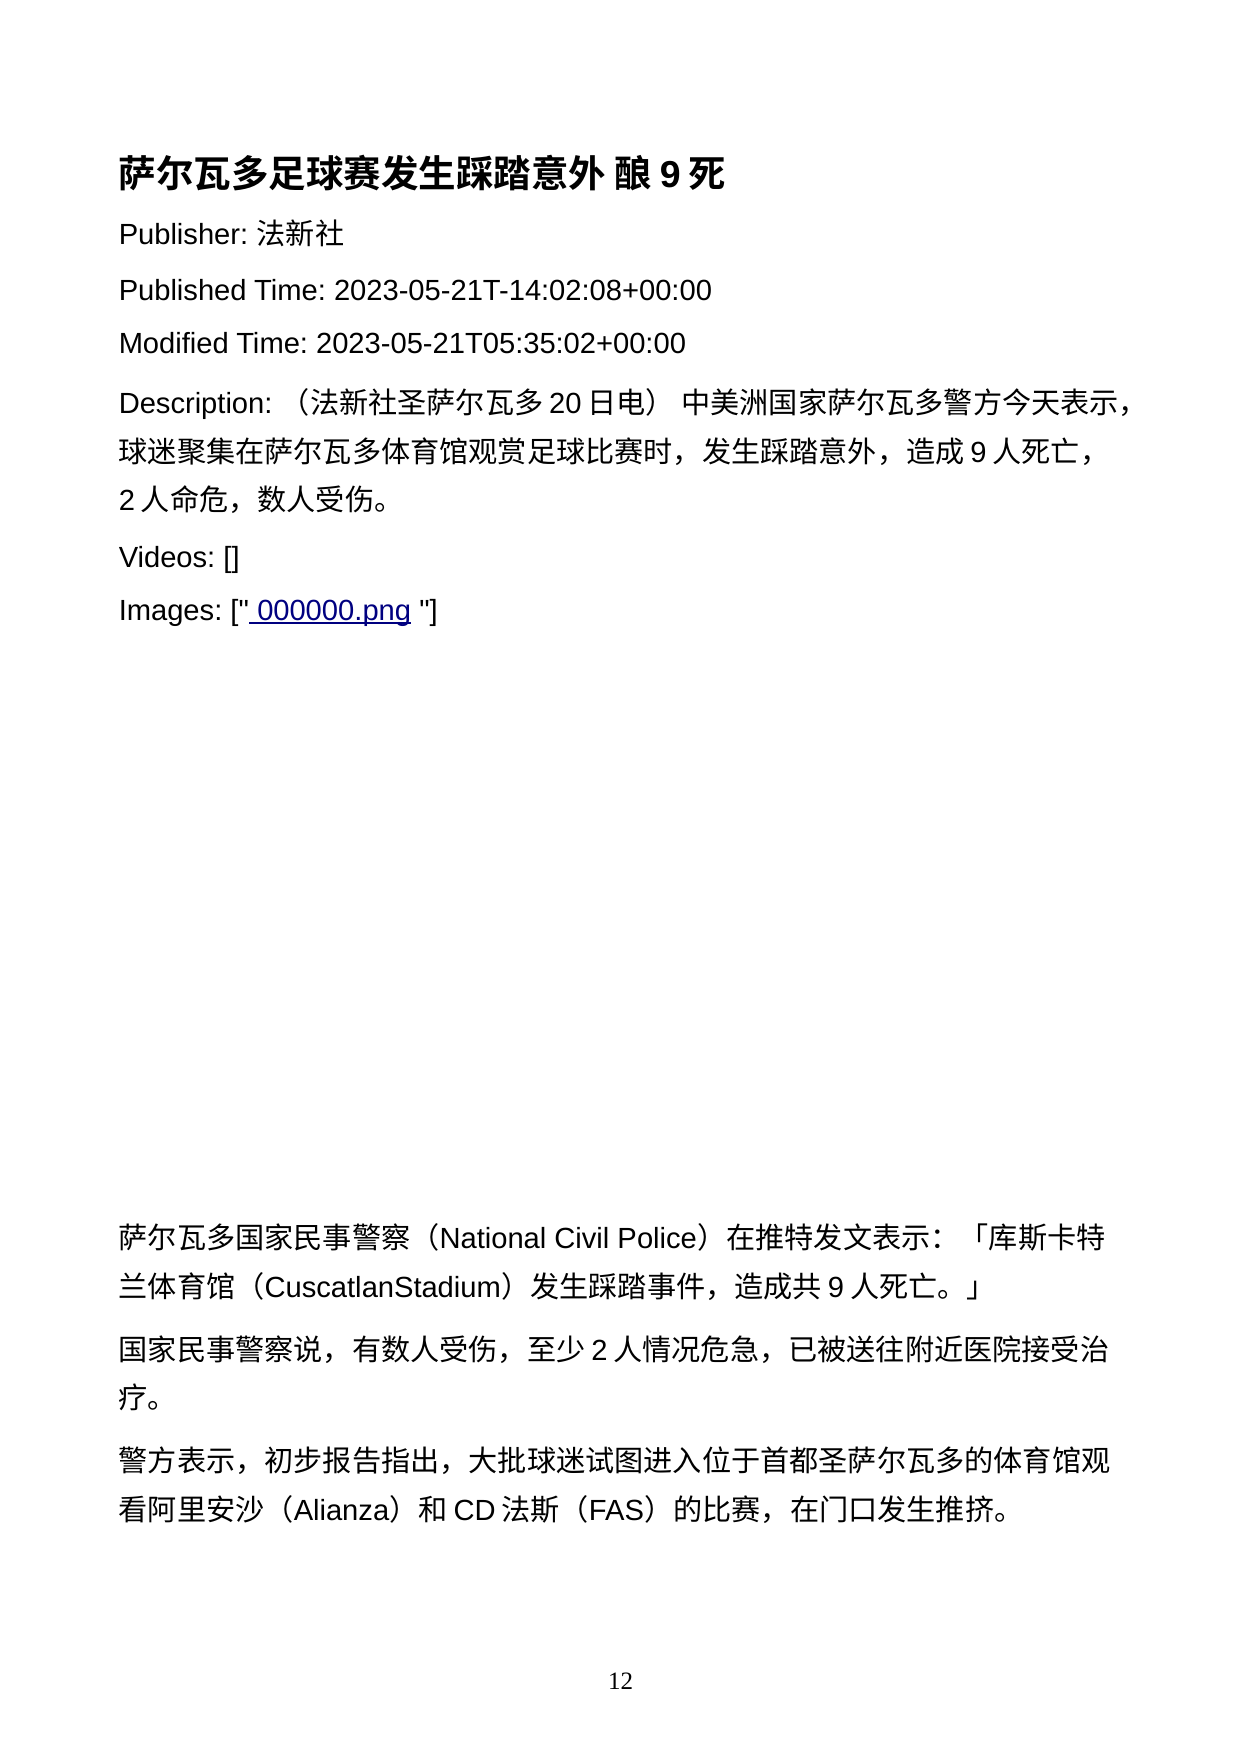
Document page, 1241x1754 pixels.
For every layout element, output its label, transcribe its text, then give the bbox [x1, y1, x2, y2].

text 萨尔瓦多国家民事警察（National Civil Police）在推特发文表示：「库斯卡特兰体育馆（CuscatlanStadium）发生踩踏事件，造成共9人死亡。」 [118, 1214, 1122, 1305]
text Images: [" 000000.png "] [118, 593, 1122, 627]
text Published Time: 2023-05-21T-14:02:08+00:00 [118, 273, 1122, 307]
subtitle 萨尔瓦多足球赛发生踩踏意外 酿9死 [118, 143, 1122, 198]
text 国家民事警察说，有数人受伤，至少2人情况危急，已被送往附近医院接受治疗。 [118, 1326, 1122, 1417]
text Videos: [] [118, 540, 1122, 573]
text Modified Time: 2023-05-21T05:35:02+00:00 [118, 327, 1122, 360]
text Publisher: 法新社 [118, 210, 1122, 253]
text 警方表示，初步报告指出，大批球迷试图进入位于首都圣萨尔瓦多的体育馆观看阿里安沙（Alianza）和CD法斯（FAS）的比赛，在门口发生推挤。 [118, 1438, 1122, 1529]
text Description: （法新社圣萨尔瓦多20日电） 中美洲国家萨尔瓦多警方今天表示，球迷聚集在萨尔瓦多体育馆观赏足球比赛时，发生踩踏意外，造成9人死亡，2人命危，数人受伤。 [118, 380, 1122, 519]
